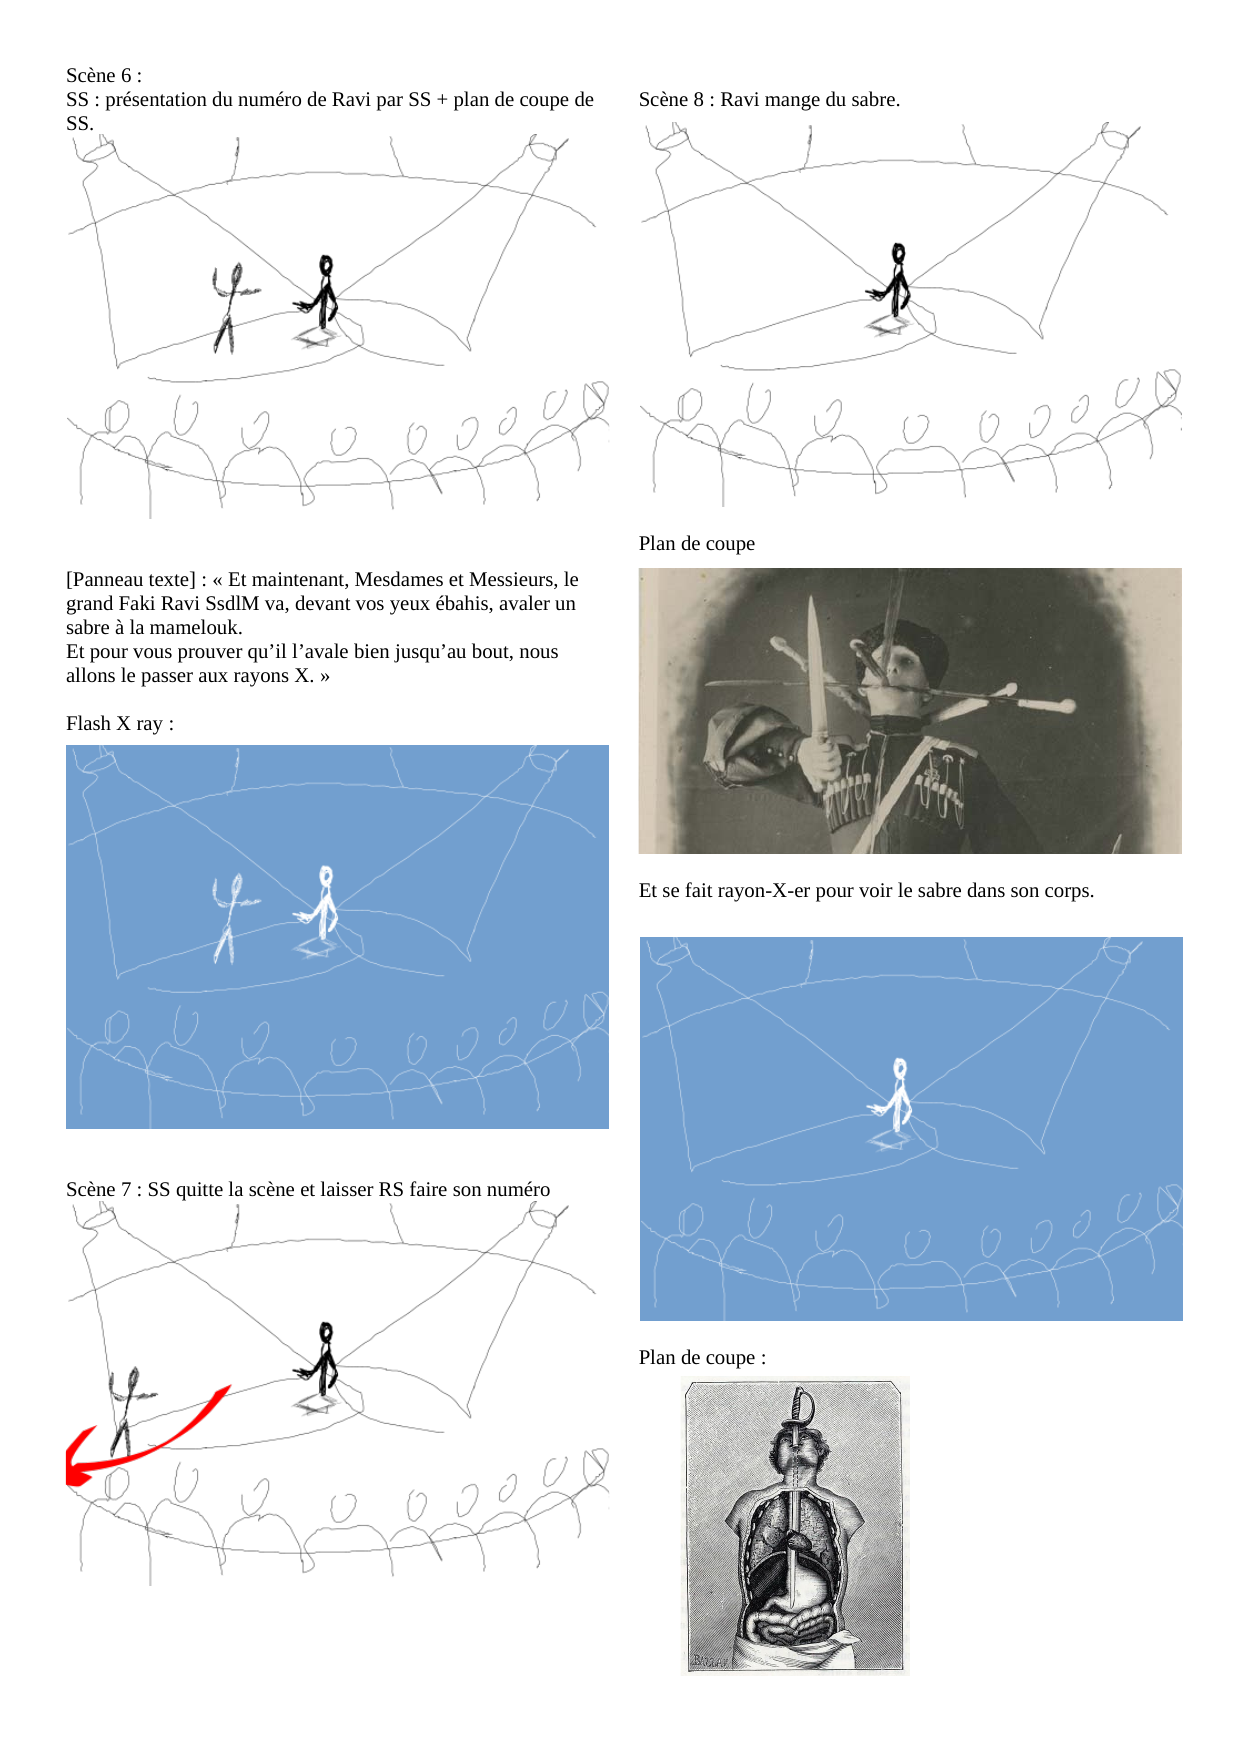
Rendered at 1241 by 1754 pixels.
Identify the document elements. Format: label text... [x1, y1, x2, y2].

text Scène 6 : SS : présentation du numéro de Ravi par SS + plan de coupe de SS. [66, 62, 609, 134]
text [638, 507, 1182, 531]
picture [65, 745, 610, 1129]
picture [638, 122, 1182, 507]
text Scène 8 : Ravi mange du sabre. [638, 87, 1182, 122]
text Plan de coupe [638, 531, 1182, 555]
text Et se fait rayon-X-er pour voir le sabre dans son corps. [638, 878, 1182, 926]
text Scène 7 : SS quitte la scène et laisser RS faire son numéro [66, 1129, 609, 1201]
picture [680, 1376, 910, 1676]
text [66, 735, 609, 745]
picture [638, 568, 1182, 854]
text [Panneau texte] : « Et maintenant, Mesdames et Messieurs, le grand Faki Ravi SsdlM va, devant vos yeux ébahis, avaler un sabre à la mamelouk. Et pour vous prouver qu’il l’avale bien jusqu’au bout, nous allons le passer aux rayons X. » [66, 567, 609, 687]
picture [65, 134, 610, 519]
text Plan de coupe : [638, 1345, 1182, 1369]
text Flash X ray : [66, 711, 609, 735]
picture [65, 1201, 610, 1586]
picture [639, 937, 1183, 1322]
